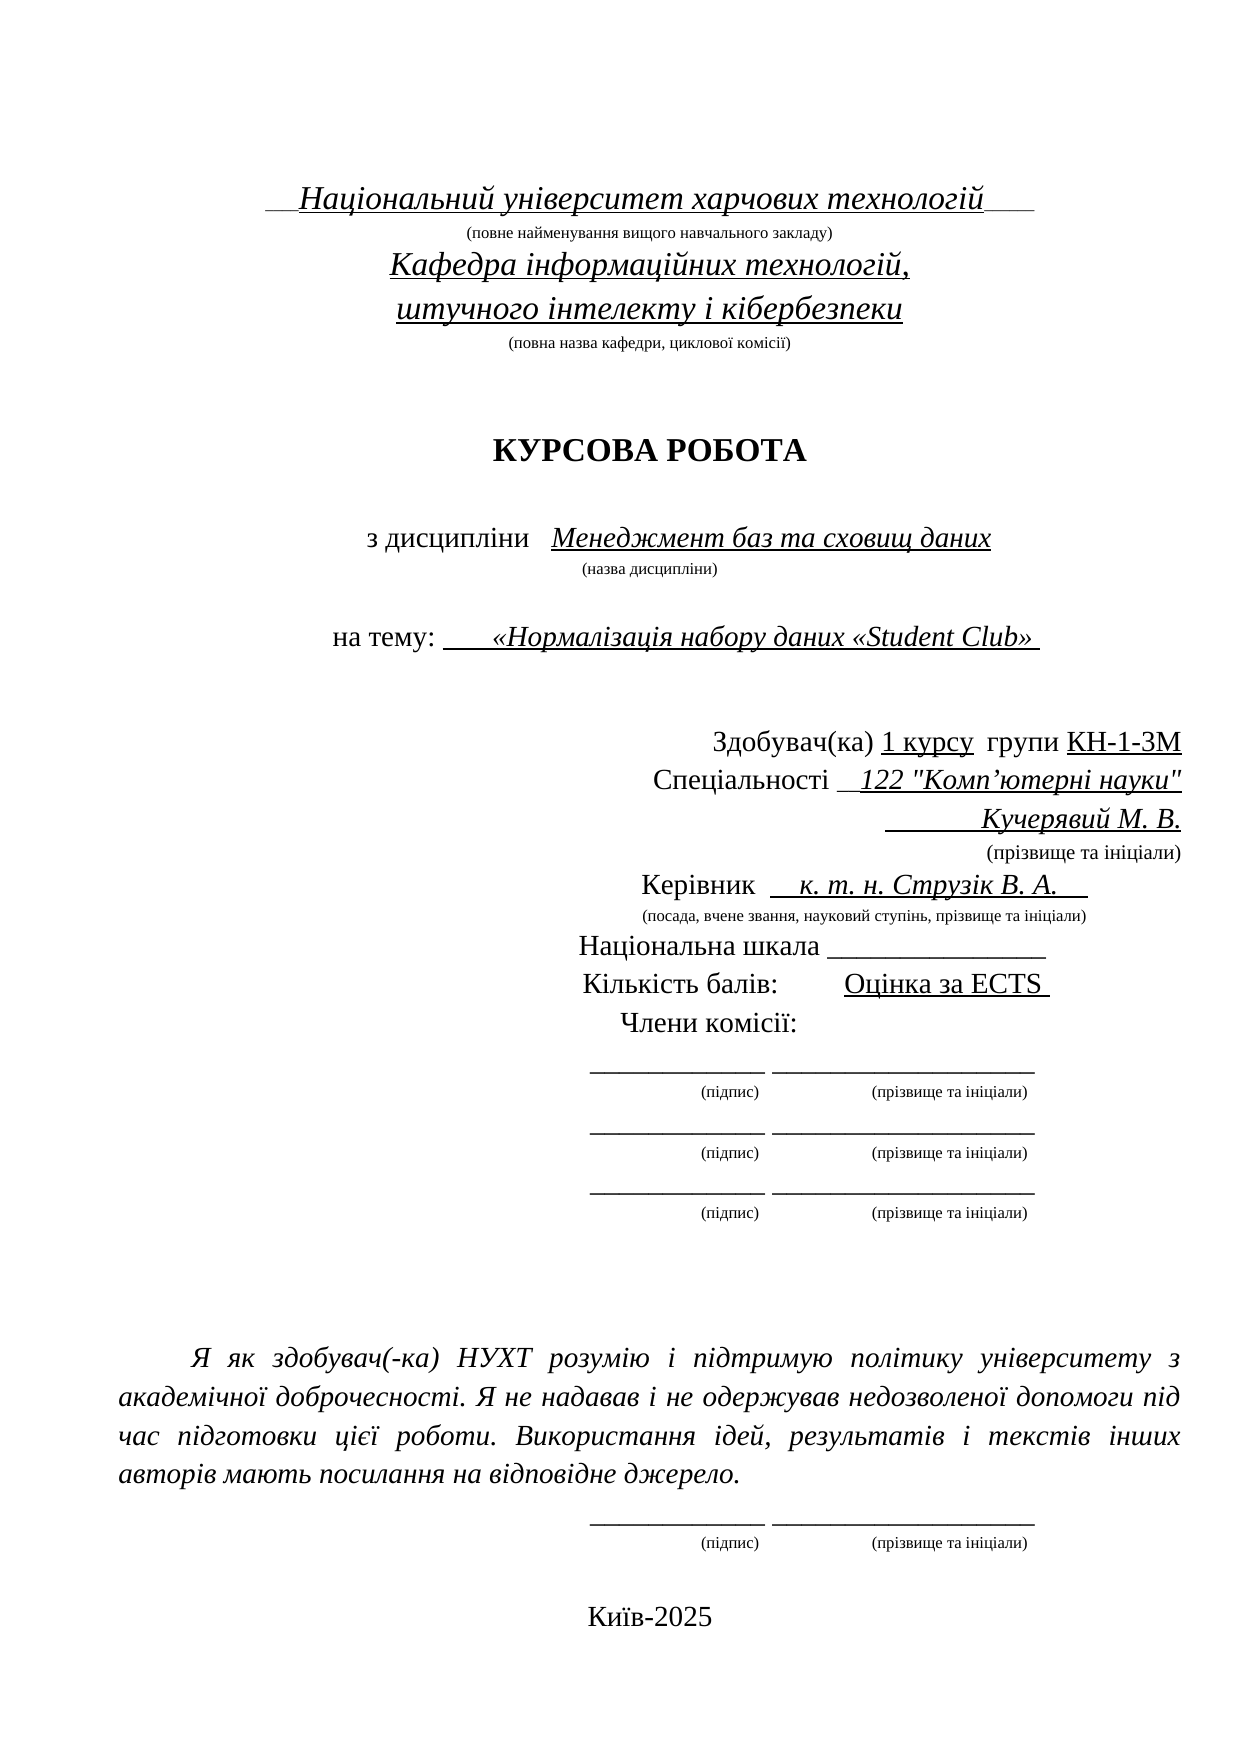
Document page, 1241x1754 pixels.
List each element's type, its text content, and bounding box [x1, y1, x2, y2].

text Здобувач(ка) 1 курсу групи КН-1-3М [118, 724, 1181, 757]
text ____________ __________________ [443, 1164, 1181, 1198]
text ____Національний університет харчових технологій______ [118, 178, 1181, 217]
text (назва дисципліни) [118, 559, 1181, 578]
text Спеціальності __122 "Комп’ютерні науки" [547, 762, 1181, 796]
text (підпис) (прізвище та ініціали) [547, 1203, 1181, 1222]
text ____________ __________________ [443, 1495, 1181, 1528]
text Кучерявий М. В. [547, 801, 1181, 834]
text Я як здобувач(-ка) НУХТ розумію i підтримую політику університету з академічної доброчесності. Я не надавав i не одержував недозволеної допомоги під час підготовки цієї роботи. Використання ідей, результатів i текстів інших авторів мають посилання на вiдповiдне джерело. [118, 1341, 1181, 1490]
text Кафедра інформаційних технологій, [118, 244, 1181, 283]
text (підпис) (прізвище та ініціали) [547, 1533, 1181, 1552]
text з дисципліни Менеджмент баз та сховищ даних [176, 520, 1181, 554]
text Національна шкала _______________ [443, 928, 1181, 961]
text ____________ __________________ [443, 1104, 1181, 1137]
text КУРСОВА РОБОТА [118, 431, 1181, 469]
text ____________ __________________ [443, 1043, 1181, 1077]
text (підпис) (прізвище та ініціали) [547, 1082, 1181, 1101]
text (прізвище та ініціали) [547, 839, 1181, 864]
text (повна назва кафедри, циклової комісії) [118, 333, 1181, 352]
text штучного інтелекту і кібербезпеки [118, 288, 1181, 327]
text Керівник _к. т. н. Струзік В. А.__ [547, 867, 1181, 901]
text (посада, вчене звання, науковий ступінь, прізвище та ініціали) [547, 906, 1181, 925]
text Київ-2025 [118, 1599, 1181, 1633]
text Кількість балів: Оцінка за ECTS [443, 966, 1181, 1000]
text Члени комісії: [237, 1005, 1181, 1038]
text (підпис) (прізвище та ініціали) [547, 1142, 1181, 1162]
text на тему: «Нормалізація набору даних «Student Club» [176, 619, 1181, 653]
text (повне найменування вищого навчального закладу) [118, 222, 1181, 242]
